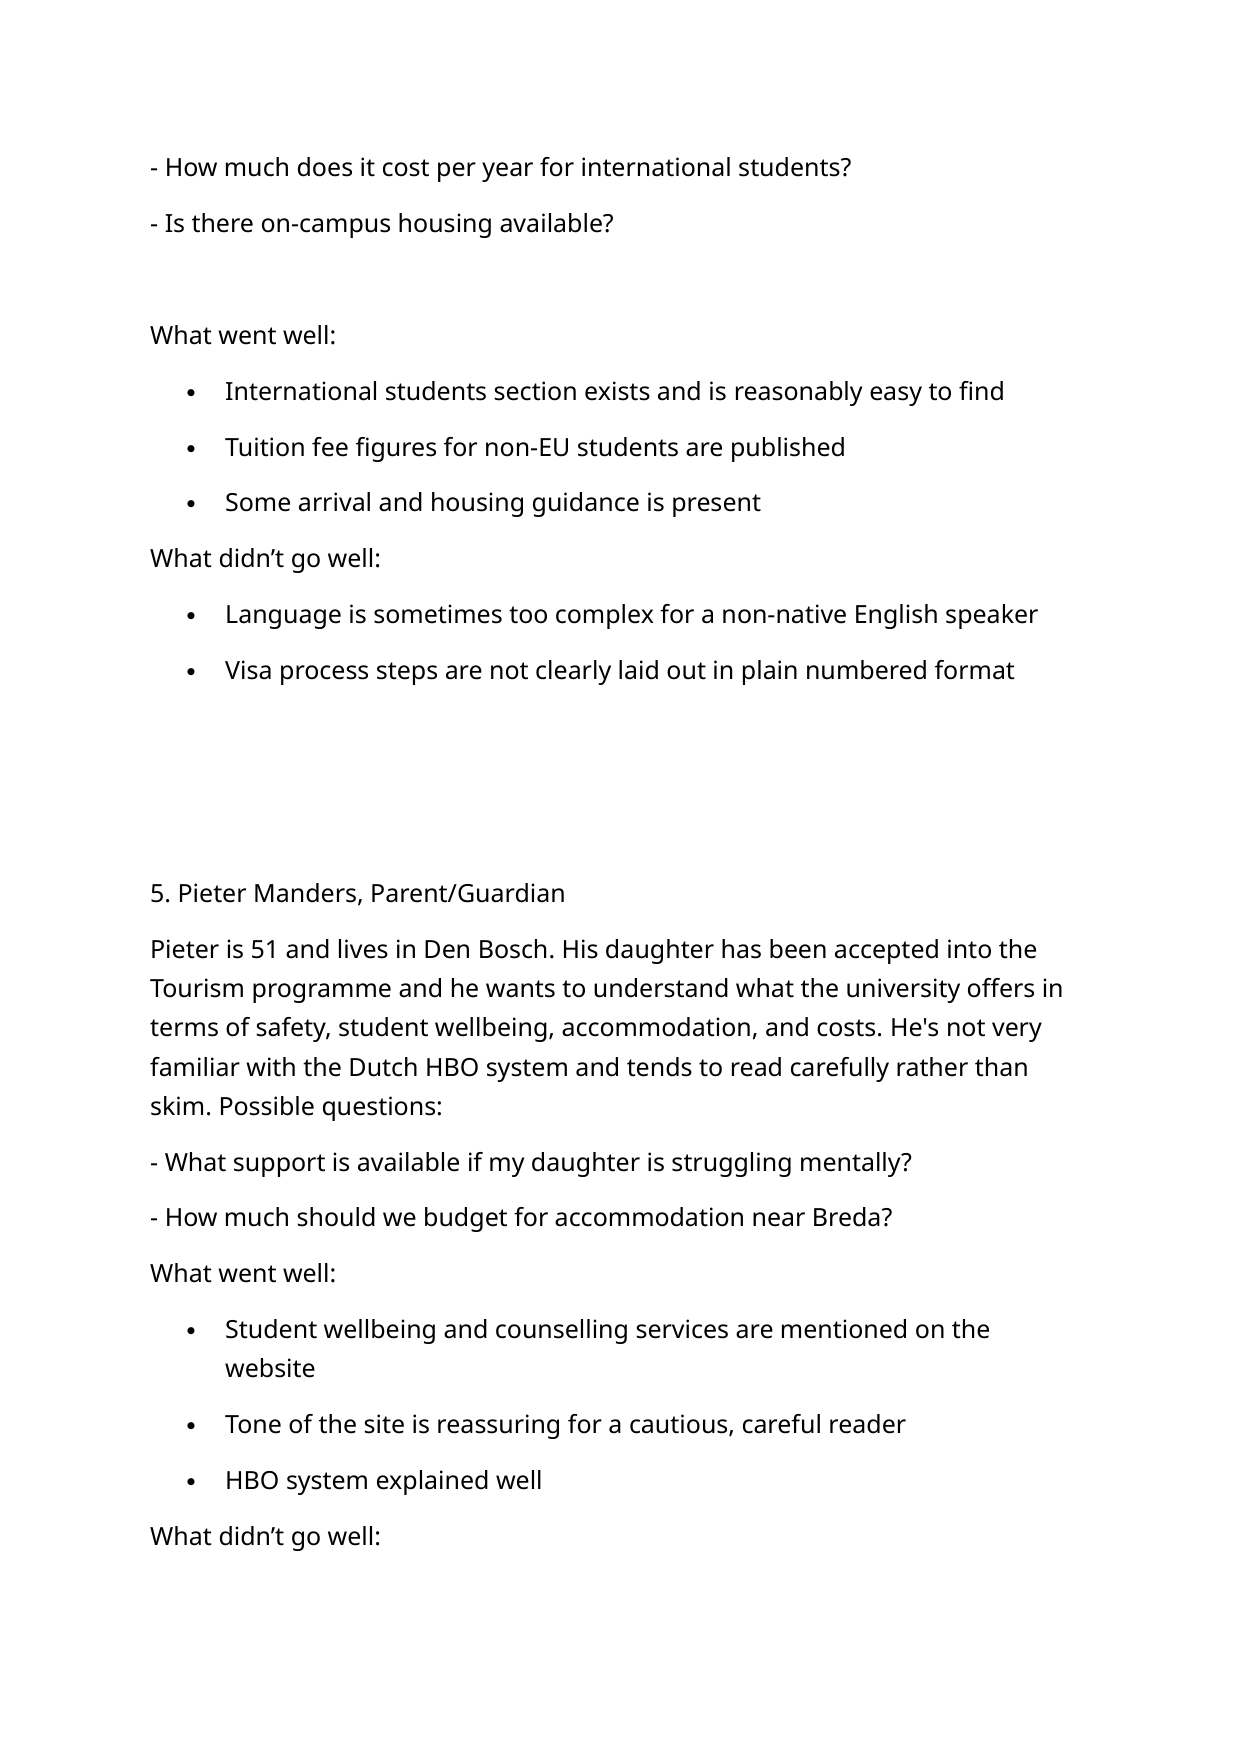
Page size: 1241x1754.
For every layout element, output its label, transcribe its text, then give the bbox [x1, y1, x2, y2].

text - How much should we budget for accommodation near Breda? [150, 1200, 1090, 1234]
text - What support is available if my daughter is struggling mentally? [150, 1144, 1090, 1178]
list Student wellbeing and counselling services are mentioned on the website [187, 1312, 1090, 1385]
text - How much does it cost per year for international students? [150, 150, 1090, 184]
text What didn’t go well: [150, 1518, 1090, 1552]
text Pieter is 51 and lives in Den Bosch. His daughter has been accepted into the Tourism programme and he wants to understand what the university offers in terms of safety, student wellbeing, accommodation, and costs. He's not very familiar with the Dutch HBO system and tends to read carefully rather than skim. Possible questions: [150, 932, 1090, 1122]
list Some arrival and housing guidance is present [187, 485, 1090, 519]
list Visa process steps are not clearly laid out in plain numbered format [187, 652, 1090, 687]
list HBO system explained well [187, 1462, 1090, 1497]
text 5. Pieter Manders, Parent/Guardian [150, 876, 1090, 910]
list Language is sometimes too complex for a non-native English speaker [187, 597, 1090, 631]
list Tone of the site is reassuring for a cautious, careful reader [187, 1407, 1090, 1441]
text What went well: [150, 317, 1090, 352]
text - Is there on-campus housing available? [150, 206, 1090, 240]
list Tuition fee figures for non-EU students are published [187, 429, 1090, 463]
list International students section exists and is reasonably easy to find [187, 373, 1090, 407]
text What didn’t go well: [150, 541, 1090, 575]
text What went well: [150, 1256, 1090, 1290]
